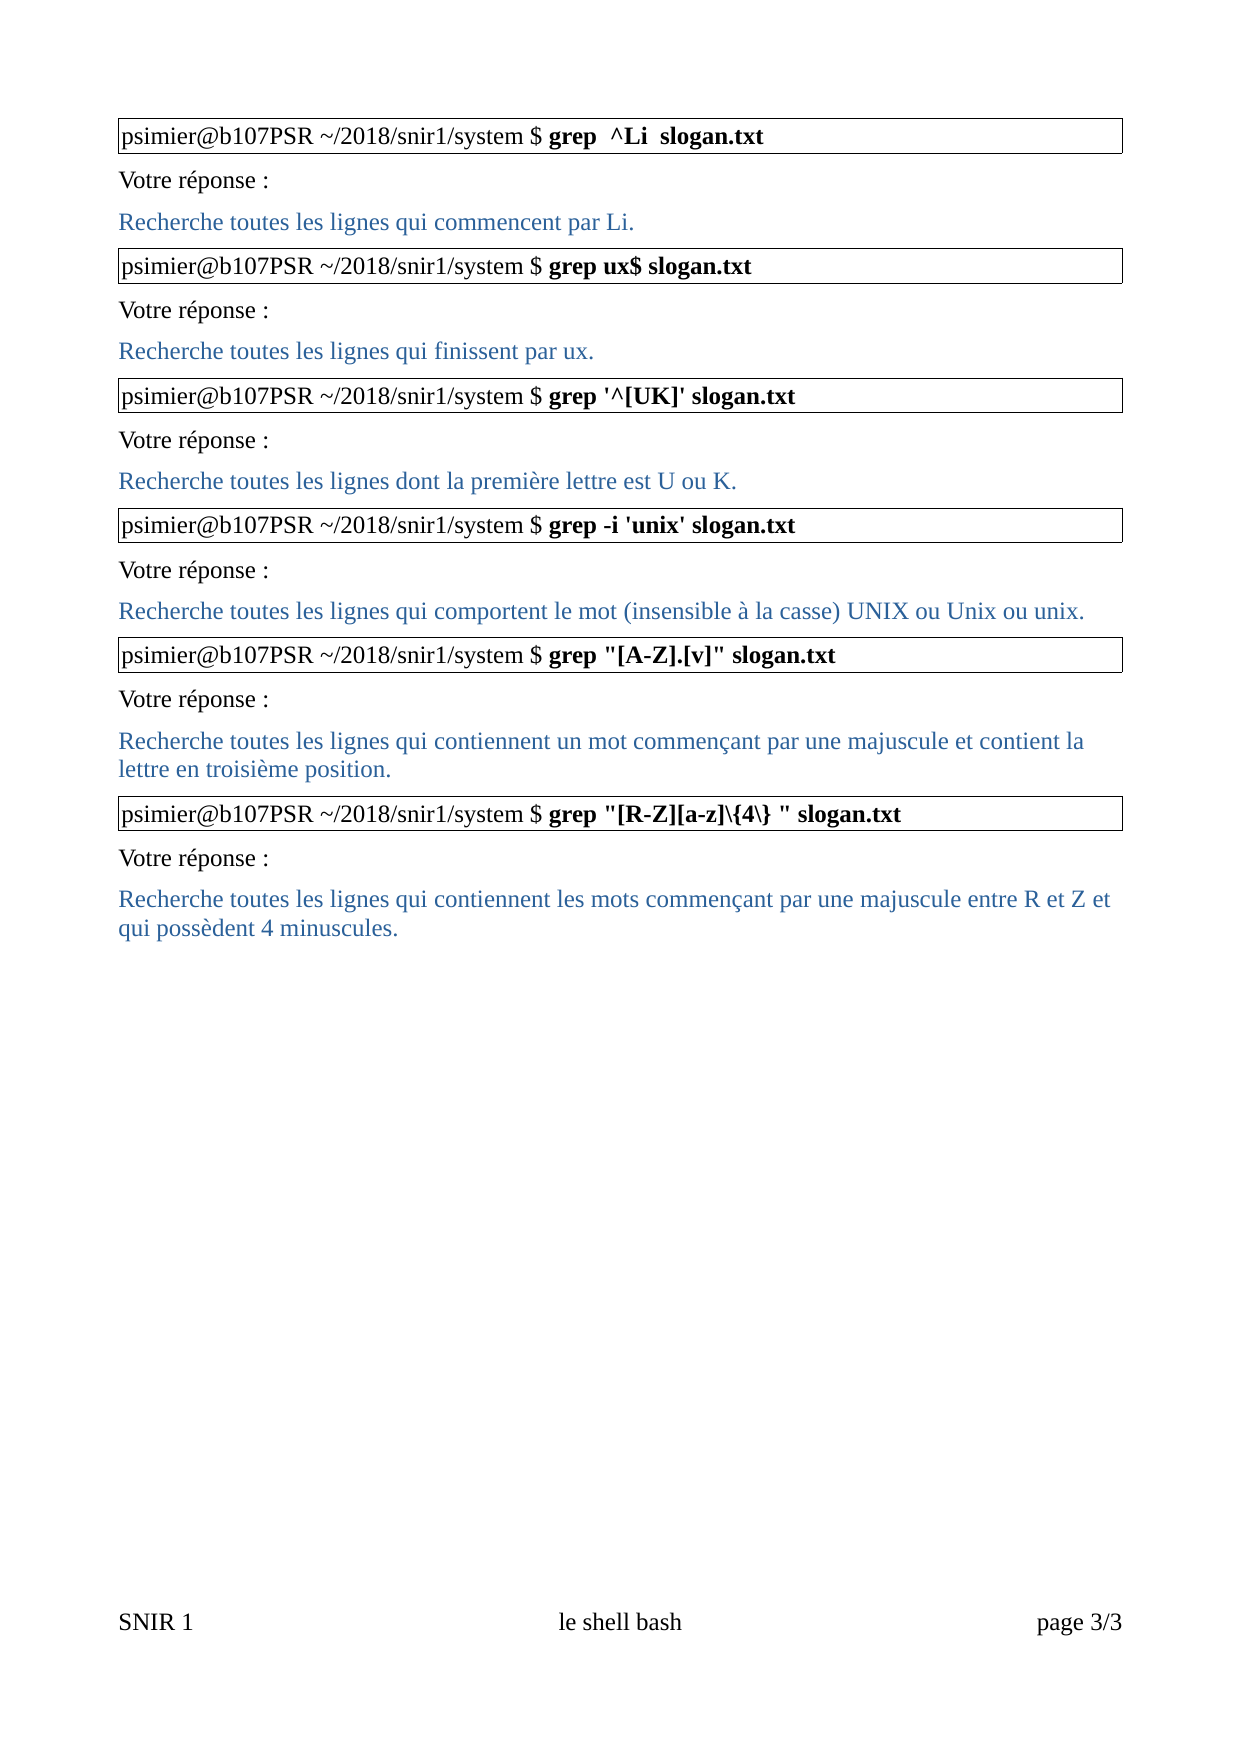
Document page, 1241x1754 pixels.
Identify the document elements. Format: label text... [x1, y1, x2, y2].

text psimier@b107PSR ~/2018/snir1/system $ grep -i 'unix' slogan.txt [119, 509, 1122, 542]
text psimier@b107PSR ~/2018/snir1/system $ grep "[A-Z].[v]" slogan.txt [119, 638, 1122, 672]
text Recherche toutes les lignes qui contiennent un mot commençant par une majuscule et contient la lettre en troisième position. [118, 726, 1122, 783]
text Votre réponse : [118, 843, 1122, 872]
text Votre réponse : [118, 684, 1122, 713]
text Votre réponse : [118, 555, 1122, 583]
text Votre réponse : [118, 165, 1122, 194]
text Recherche toutes les lignes qui contiennent les mots commençant par une majuscule entre R et Z et qui possèdent 4 minuscules. [118, 884, 1122, 942]
text psimier@b107PSR ~/2018/snir1/system $ grep ^Li slogan.txt [119, 119, 1122, 153]
text psimier@b107PSR ~/2018/snir1/system $ grep '^[UK]' slogan.txt [119, 379, 1122, 412]
text Recherche toutes les lignes qui finissent par ux. [118, 336, 1122, 365]
text Recherche toutes les lignes qui commencent par Li. [118, 207, 1122, 235]
text Votre réponse : [118, 425, 1122, 454]
text Votre réponse : [118, 295, 1122, 324]
text psimier@b107PSR ~/2018/snir1/system $ grep "[R-Z][a-z]\{4\} " slogan.txt [119, 797, 1122, 830]
text Recherche toutes les lignes dont la première lettre est U ou K. [118, 466, 1122, 495]
text psimier@b107PSR ~/2018/snir1/system $ grep ux$ slogan.txt [119, 249, 1122, 283]
text Recherche toutes les lignes qui comportent le mot (insensible à la casse) UNIX ou Unix ou unix. [118, 596, 1122, 625]
